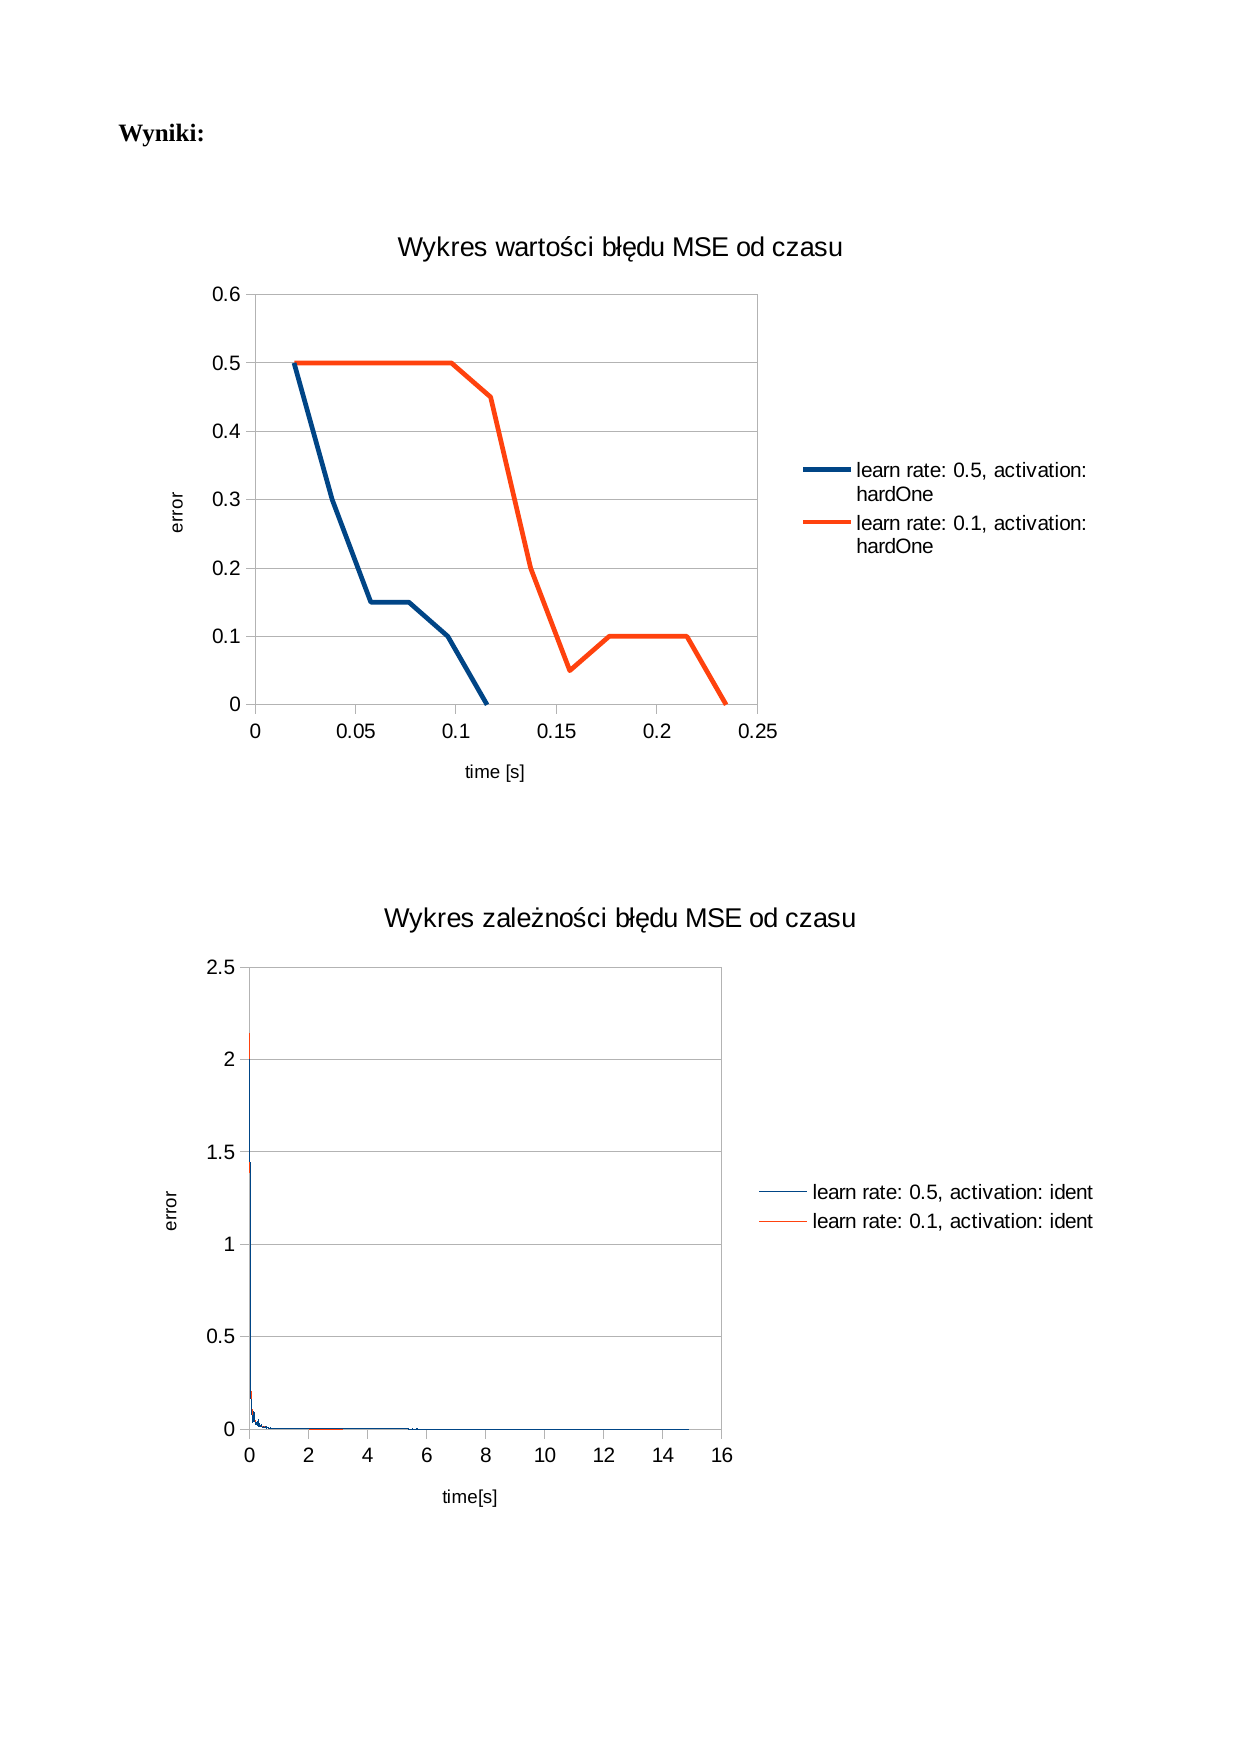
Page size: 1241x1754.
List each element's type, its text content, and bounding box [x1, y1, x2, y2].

text Wyniki: [118, 118, 1122, 147]
